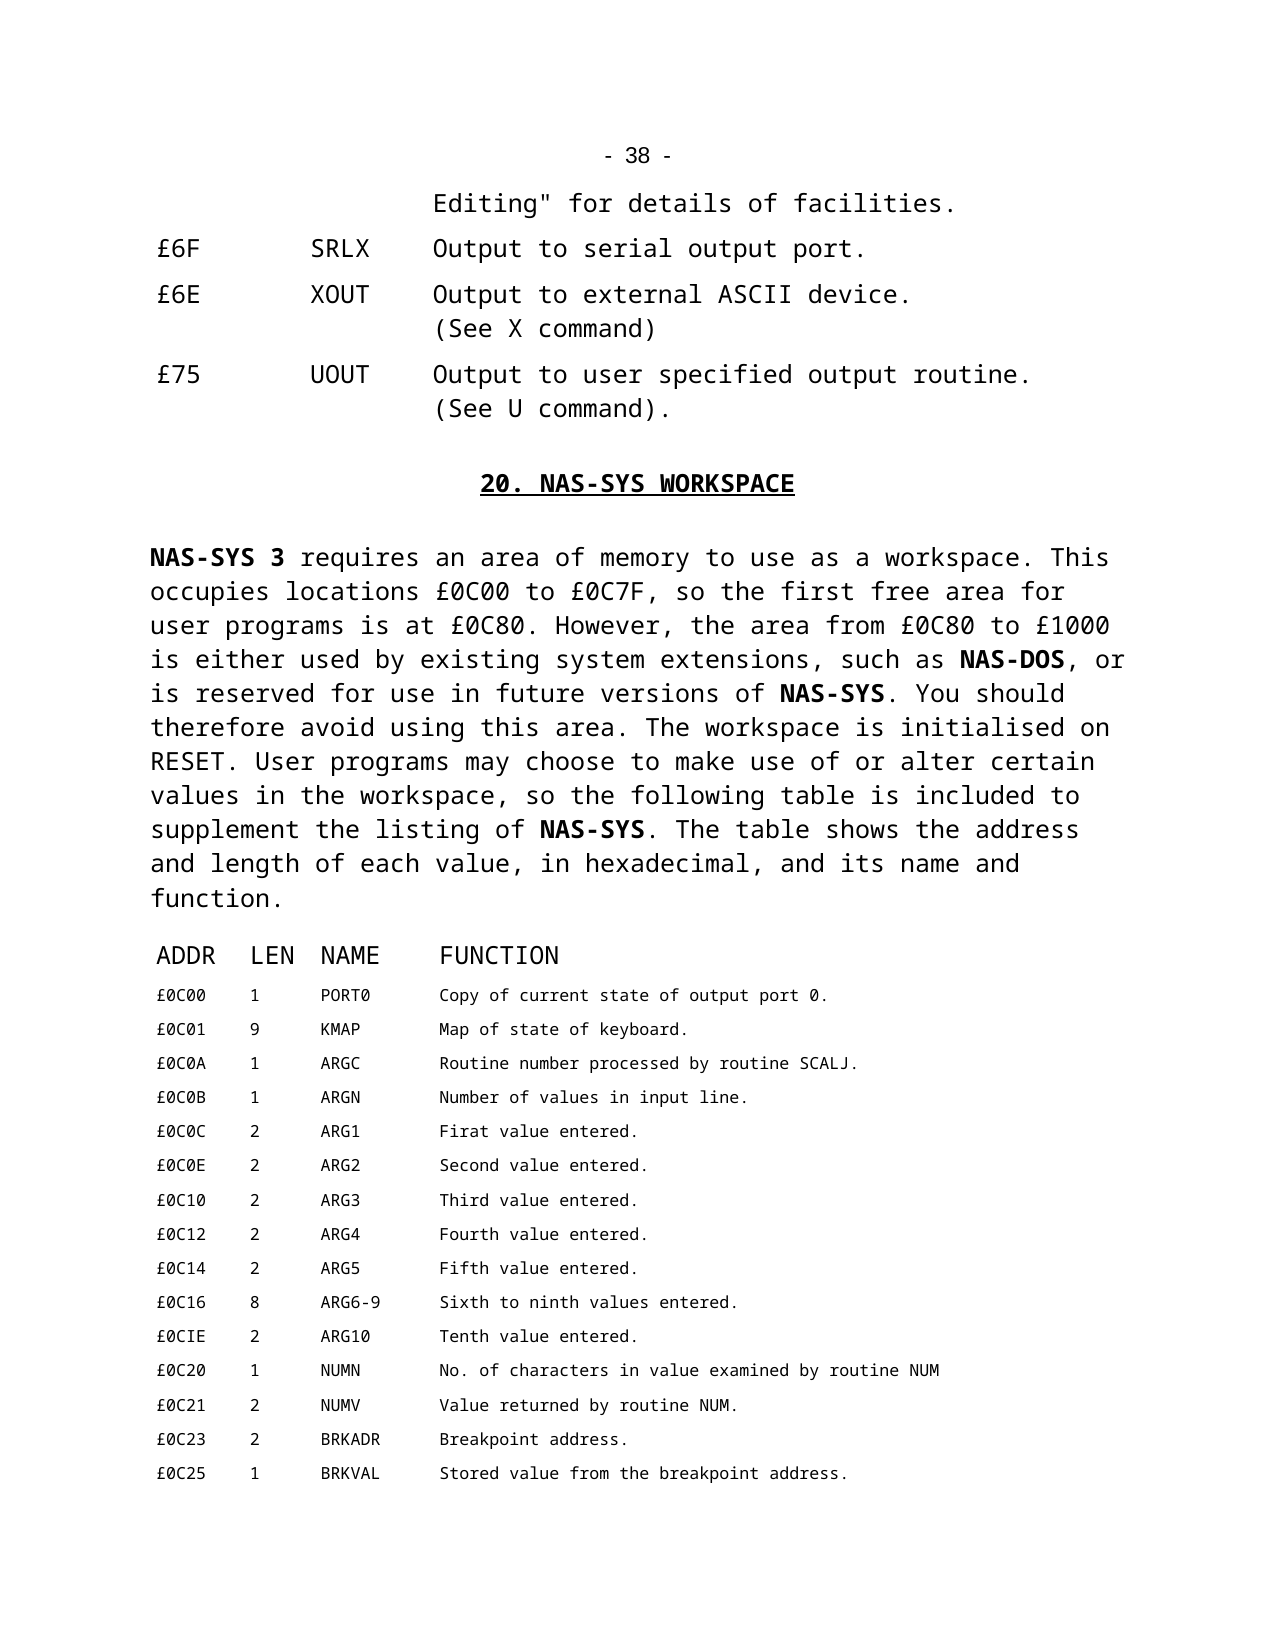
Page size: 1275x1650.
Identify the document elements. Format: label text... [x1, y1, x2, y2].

table_cell Output to external ASCII device. (See X command) [427, 271, 1125, 351]
table_cell Routine number processed by routine SCALJ. [433, 1046, 1012, 1080]
table_cell Fifth value entered. [433, 1251, 1012, 1285]
table_cell PORT0 [315, 978, 433, 1012]
table_cell £0CIE [150, 1319, 244, 1353]
table_cell £0C10 [150, 1183, 244, 1217]
table_cell 2 [244, 1217, 314, 1251]
table_cell Fourth value entered. [433, 1217, 1012, 1251]
table_cell [304, 180, 427, 225]
table_cell [150, 180, 304, 225]
table_cell ARG2 [315, 1148, 433, 1182]
table_cell Second value entered. [433, 1148, 1012, 1182]
table_cell Number of values in input line. [433, 1080, 1012, 1114]
table_cell ARGC [315, 1046, 433, 1080]
table_cell 1 [244, 1046, 314, 1080]
table_cell £0C23 [150, 1422, 244, 1456]
table_cell Map of state of keyboard. [433, 1012, 1012, 1046]
table_cell 1 [244, 978, 314, 1012]
table_cell 1 [244, 1353, 314, 1387]
table_cell NUMN [315, 1353, 433, 1387]
table_cell Editing" for details of facilities. [427, 180, 1125, 225]
table_cell 2 [244, 1388, 314, 1422]
table_cell ARG1 [315, 1114, 433, 1148]
table_cell 2 [244, 1251, 314, 1285]
table_cell 8 [244, 1285, 314, 1319]
table_cell ARG6-9 [315, 1285, 433, 1319]
table_cell £0C25 [150, 1456, 244, 1490]
table_cell No. of characters in value examined by routine NUM [433, 1353, 1012, 1387]
table_cell BRKVAL [315, 1456, 433, 1490]
table_cell £0C20 [150, 1353, 244, 1387]
table_cell Tenth value entered. [433, 1319, 1012, 1353]
table_cell Firat value entered. [433, 1114, 1012, 1148]
table_cell £0C00 [150, 978, 244, 1012]
table_cell ARG4 [315, 1217, 433, 1251]
table_cell 1 [244, 1080, 314, 1114]
table_cell Third value entered. [433, 1183, 1012, 1217]
table_cell ARG10 [315, 1319, 433, 1353]
table_header LEN [244, 932, 314, 977]
table_cell KMAP [315, 1012, 433, 1046]
subtitle 20. NAS-SYS WORKSPACE [150, 466, 1125, 499]
table_cell £6F [150, 225, 304, 271]
table_header FUNCTION [433, 932, 1012, 977]
table_header NAME [315, 932, 433, 977]
table_cell £0C0C [150, 1114, 244, 1148]
table_cell Output to user specified output routine. (See U command). [427, 351, 1125, 430]
table_cell Copy of current state of output port 0. [433, 978, 1012, 1012]
table_cell Output to serial output port. [427, 225, 1125, 271]
table_cell £0C0A [150, 1046, 244, 1080]
table_cell ARG5 [315, 1251, 433, 1285]
table_cell ARGN [315, 1080, 433, 1114]
table_cell £0C14 [150, 1251, 244, 1285]
table_cell 9 [244, 1012, 314, 1046]
table_header ADDR [150, 932, 244, 977]
table_cell £0C21 [150, 1388, 244, 1422]
table_cell 2 [244, 1422, 314, 1456]
table_cell 2 [244, 1114, 314, 1148]
table_cell £75 [150, 351, 304, 430]
table_cell 2 [244, 1183, 314, 1217]
table_cell 1 [244, 1456, 314, 1490]
table_cell 2 [244, 1319, 314, 1353]
table_cell £0C0B [150, 1080, 244, 1114]
table_cell Stored value from the breakpoint address. [433, 1456, 1012, 1490]
table_cell NUMV [315, 1388, 433, 1422]
table_cell XOUT [304, 271, 427, 351]
table_cell UOUT [304, 351, 427, 430]
text NAS-SYS 3 requires an area of memory to use as a workspace. This occupies locations £0C00 to £0C7F, so the first free area for user programs is at £0C80. However, the area from £0C80 to £1000 is either used by existing system extensions, such as NAS-DOS, or is reserved for use in future versions of NAS-SYS. You should therefore avoid using this area. The workspace is initialised on RESET. User programs may choose to make use of or alter certain values in the workspace, so the following table is included to supplement the listing of NAS-SYS. The table shows the address and length of each value, in hexadecimal, and its name and function. [150, 539, 1125, 914]
table_cell £6E [150, 271, 304, 351]
table_cell £0C0E [150, 1148, 244, 1182]
table_cell Value returned by routine NUM. [433, 1388, 1012, 1422]
table_cell Sixth to ninth values entered. [433, 1285, 1012, 1319]
table_cell 2 [244, 1148, 314, 1182]
table_cell SRLX [304, 225, 427, 271]
table_cell ARG3 [315, 1183, 433, 1217]
table_cell £0C12 [150, 1217, 244, 1251]
table_cell £0C01 [150, 1012, 244, 1046]
table_cell Breakpoint address. [433, 1422, 1012, 1456]
table_cell BRKADR [315, 1422, 433, 1456]
table_cell £0C16 [150, 1285, 244, 1319]
